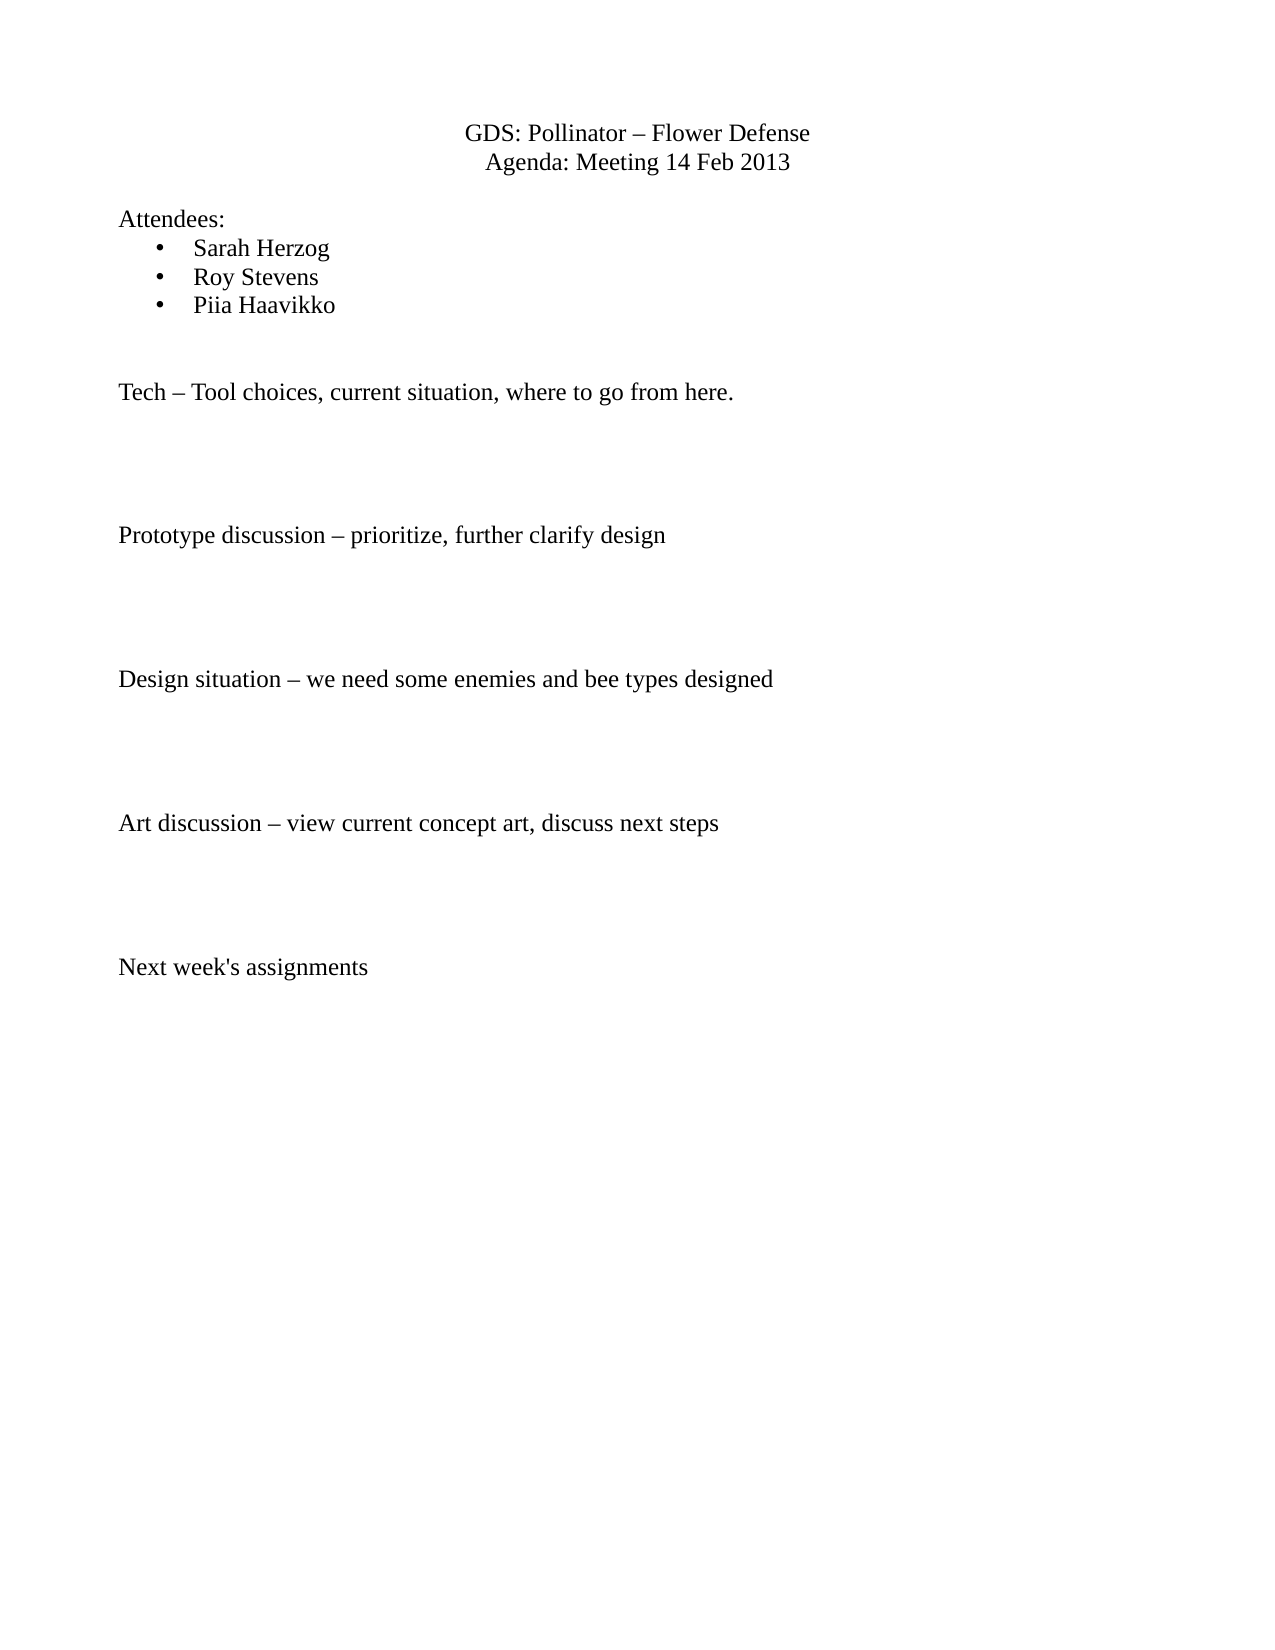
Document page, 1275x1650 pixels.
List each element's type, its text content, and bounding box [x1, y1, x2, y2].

list Sarah Herzog [156, 233, 1157, 262]
text Tech – Tool choices, current situation, where to go from here. [118, 377, 1157, 406]
text Prototype discussion – prioritize, further clarify design [118, 521, 1157, 549]
text Attendees: [118, 204, 1157, 233]
text Next week's assignments [118, 952, 1157, 981]
text Art discussion – view current concept art, discuss next steps [118, 808, 1157, 837]
text Design situation – we need some enemies and bee types designed [118, 664, 1157, 693]
text Agenda: Meeting 14 Feb 2013 [118, 147, 1157, 176]
list Piia Haavikko [156, 291, 1157, 319]
list Roy Stevens [156, 262, 1157, 291]
text GDS: Pollinator – Flower Defense [118, 118, 1157, 147]
